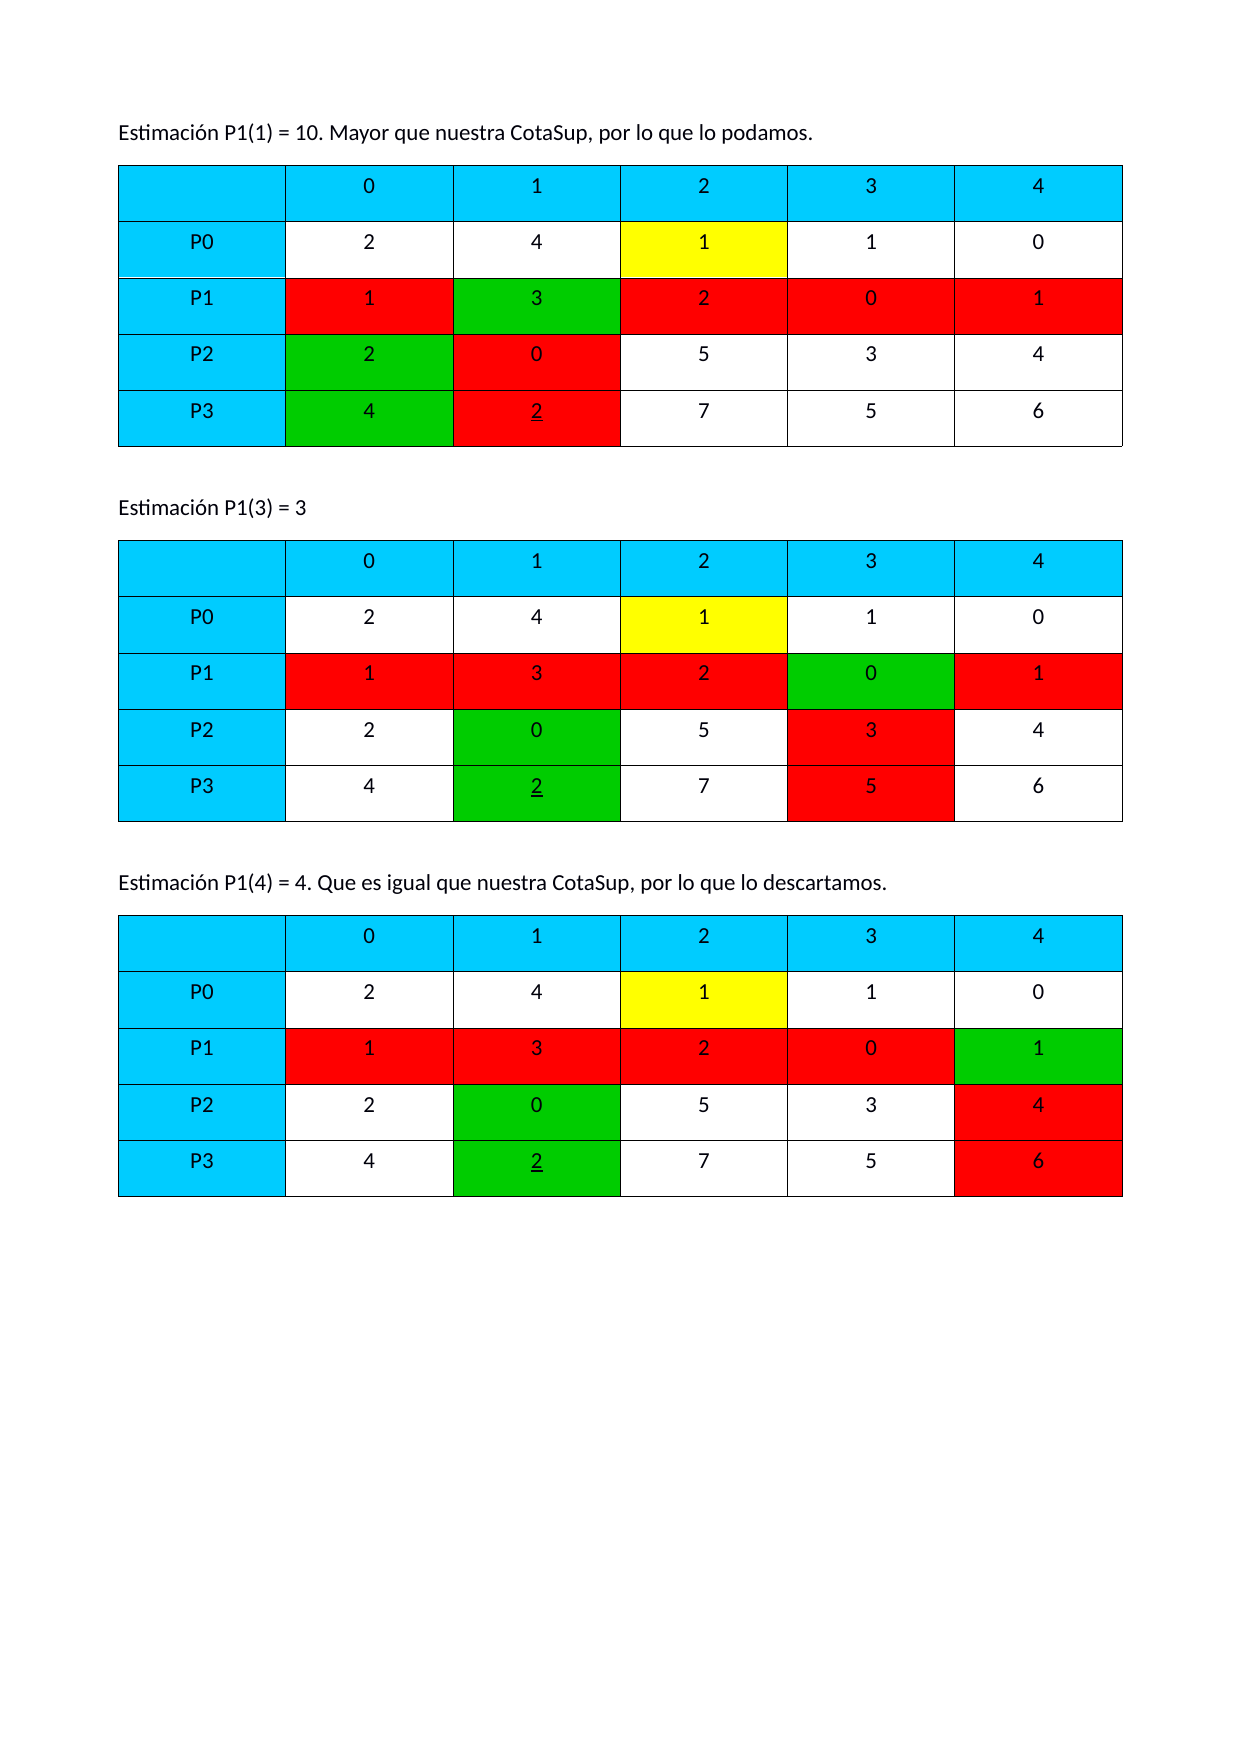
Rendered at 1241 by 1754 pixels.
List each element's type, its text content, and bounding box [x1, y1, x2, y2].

table_cell 4 [286, 391, 453, 446]
table_cell 6 [955, 766, 1122, 821]
table_header [119, 916, 285, 971]
table_header 3 [788, 916, 954, 971]
table_header [119, 166, 285, 221]
table_cell 2 [454, 391, 620, 446]
table_cell 1 [788, 597, 954, 653]
table_cell 0 [788, 1029, 954, 1084]
table_cell P3 [119, 1141, 285, 1196]
table_header [119, 541, 285, 596]
table_cell 5 [788, 1141, 954, 1196]
table_cell 0 [454, 710, 620, 765]
table_cell P2 [119, 710, 285, 765]
table_header 1 [454, 916, 620, 971]
table_cell 2 [621, 654, 787, 709]
table_cell 7 [621, 766, 787, 821]
table_cell 4 [286, 1141, 453, 1196]
table_cell P3 [119, 766, 285, 821]
table_cell 0 [955, 972, 1122, 1028]
table_cell 2 [286, 710, 453, 765]
table_header 3 [788, 166, 954, 221]
table_header 1 [454, 541, 620, 596]
text Estimación P1(3) = 3 [118, 493, 1122, 521]
table_cell 6 [955, 1141, 1122, 1196]
table_cell 1 [788, 222, 954, 277]
table_header 4 [955, 541, 1122, 596]
table_cell 4 [955, 710, 1122, 765]
table_cell 4 [286, 766, 453, 821]
table_cell 0 [788, 654, 954, 709]
table_cell 3 [788, 710, 954, 765]
table_cell 4 [955, 335, 1122, 390]
table_cell 4 [454, 222, 620, 277]
table_cell P2 [119, 335, 285, 390]
table_cell 1 [788, 972, 954, 1028]
table_header 0 [286, 166, 453, 221]
table_cell 3 [788, 335, 954, 390]
table_header 4 [955, 916, 1122, 971]
table_cell P3 [119, 391, 285, 446]
table_header 3 [788, 541, 954, 596]
table_cell P0 [119, 222, 285, 277]
table_cell 5 [621, 710, 787, 765]
table_cell 0 [955, 222, 1122, 277]
table_cell 1 [621, 597, 787, 653]
table_cell 2 [286, 222, 453, 277]
table_cell P1 [119, 279, 285, 334]
table_cell 1 [955, 1029, 1122, 1084]
table_header 2 [621, 541, 787, 596]
table_header 2 [621, 916, 787, 971]
table_cell P1 [119, 1029, 285, 1084]
table_cell P0 [119, 597, 285, 653]
table_cell 1 [621, 222, 787, 277]
table_cell 2 [621, 1029, 787, 1084]
table_cell P2 [119, 1085, 285, 1140]
table_header 0 [286, 541, 453, 596]
table_cell 1 [955, 654, 1122, 709]
table_cell 0 [454, 1085, 620, 1140]
table_header 2 [621, 166, 787, 221]
table_cell 5 [788, 766, 954, 821]
table_cell 0 [955, 597, 1122, 653]
table_cell 3 [454, 1029, 620, 1084]
table_cell 6 [955, 391, 1122, 446]
table_cell 2 [286, 335, 453, 390]
table_cell 2 [286, 1085, 453, 1140]
table_cell P1 [119, 654, 285, 709]
table_cell 2 [454, 766, 620, 821]
table_cell 2 [286, 972, 453, 1028]
table_cell 4 [454, 597, 620, 653]
table_cell 3 [454, 654, 620, 709]
table_header 0 [286, 916, 453, 971]
table_cell 7 [621, 1141, 787, 1196]
table_cell 1 [955, 279, 1122, 334]
text Estimación P1(4) = 4. Que es igual que nuestra CotaSup, por lo que lo descartamos. [118, 868, 1122, 896]
table_cell 4 [955, 1085, 1122, 1140]
table_cell 2 [621, 279, 787, 334]
table_cell 5 [621, 335, 787, 390]
table_cell 3 [788, 1085, 954, 1140]
text Estimación P1(1) = 10. Mayor que nuestra CotaSup, por lo que lo podamos. [118, 118, 1122, 146]
table_cell 1 [286, 1029, 453, 1084]
table_cell 0 [454, 335, 620, 390]
table_cell P0 [119, 972, 285, 1028]
table_cell 5 [621, 1085, 787, 1140]
table_cell 3 [454, 279, 620, 334]
table_cell 4 [454, 972, 620, 1028]
table_cell 0 [788, 279, 954, 334]
table_header 1 [454, 166, 620, 221]
table_cell 2 [286, 597, 453, 653]
table_header 4 [955, 166, 1122, 221]
table_cell 1 [286, 279, 453, 334]
table_cell 1 [286, 654, 453, 709]
table_cell 2 [454, 1141, 620, 1196]
table_cell 1 [621, 972, 787, 1028]
table_cell 5 [788, 391, 954, 446]
table_cell 7 [621, 391, 787, 446]
